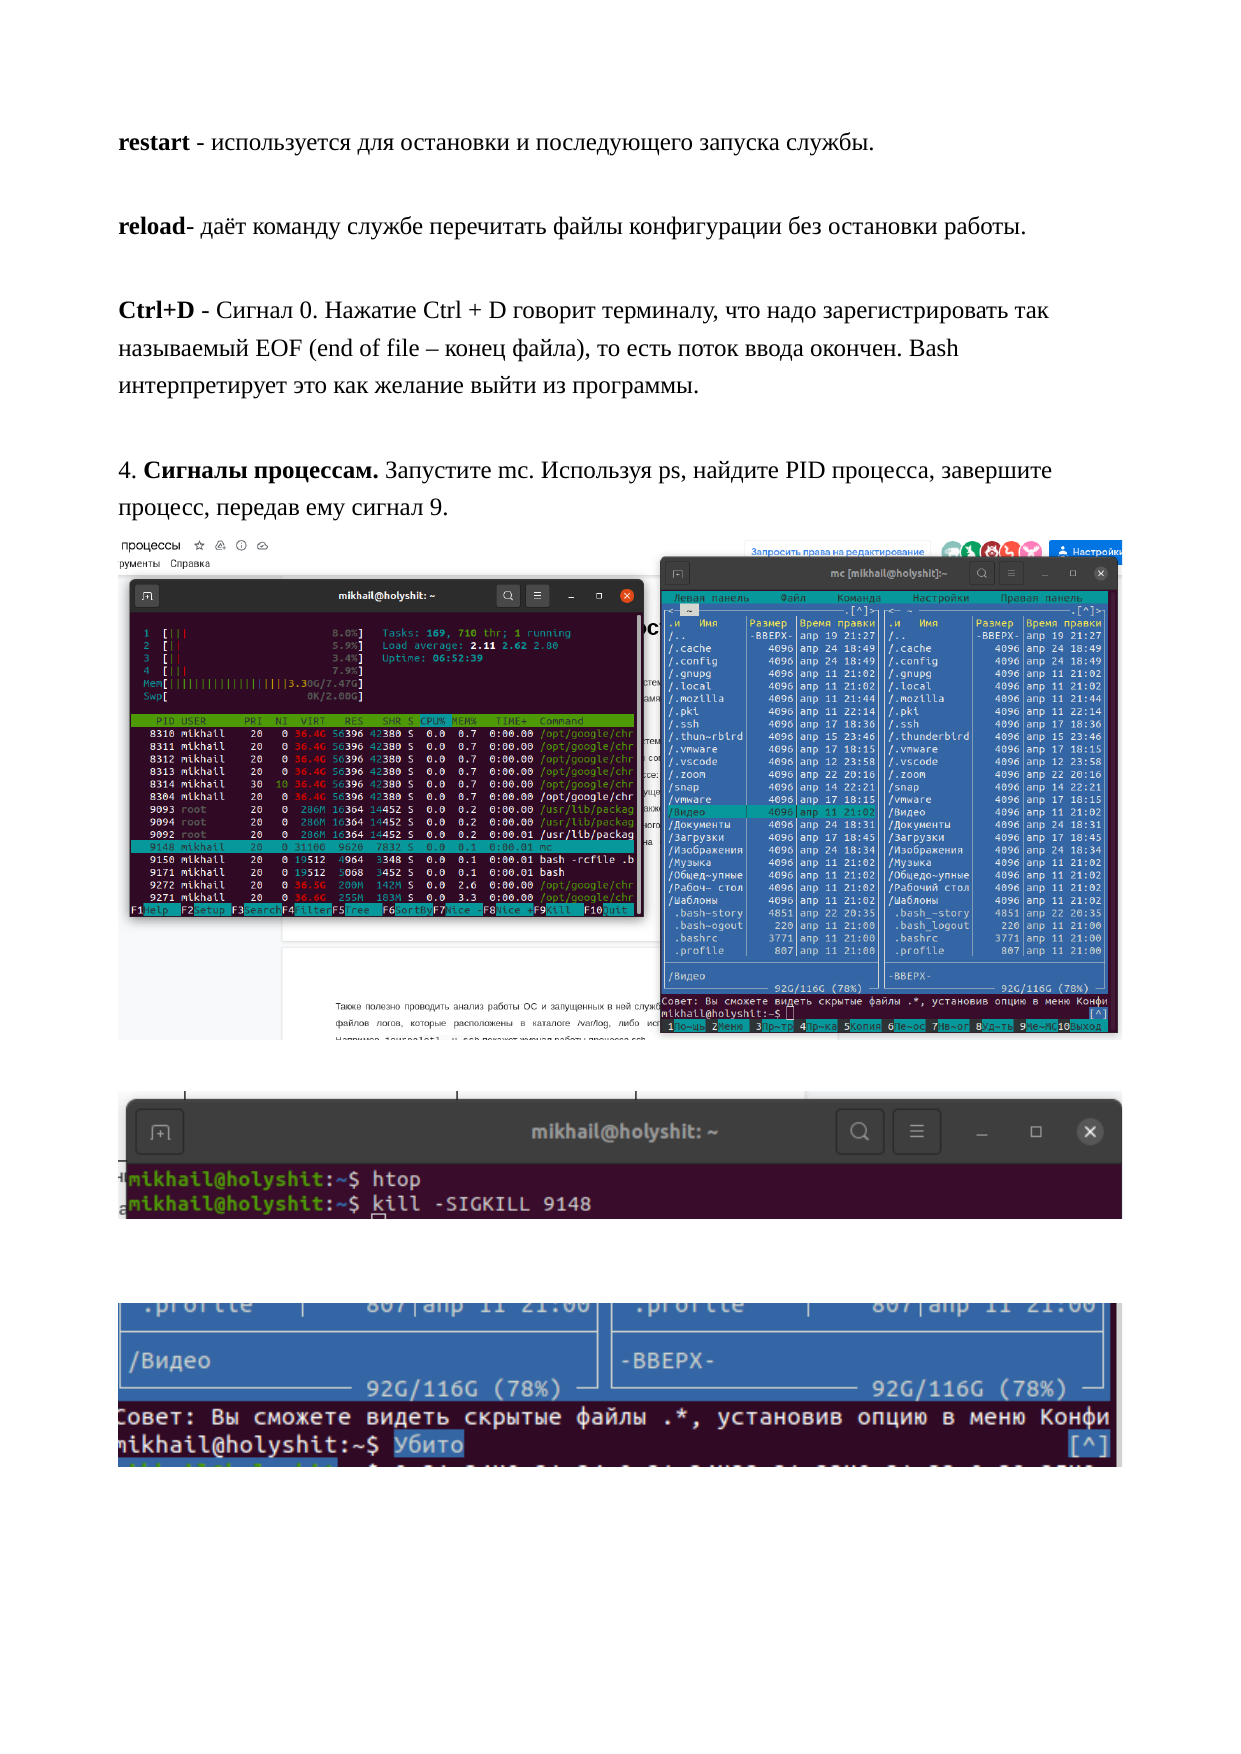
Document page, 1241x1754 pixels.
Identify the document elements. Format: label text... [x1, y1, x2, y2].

text Ctrl+D - Сигнал 0. Нажатие Ctrl + D говорит терминалу, что надо зарегистрировать так называемый EOF (end of file – конец файла), то есть поток ввода окончен. Bash интерпретирует это как желание выйти из программы. [118, 287, 1122, 399]
picture [118, 1303, 1123, 1467]
picture [118, 536, 1123, 1040]
subtitle 4. Сигналы процессам. Запустите mc. Используя ps, найдите PID процесса, завершите процесс, передав ему сигнал 9. [118, 446, 1122, 521]
picture [118, 1091, 1123, 1219]
text reload- даёт команду службе перечитать файлы конфигурации без остановки работы. [118, 202, 1122, 240]
text restart - используется для остановки и последующего запуска службы. [118, 118, 1122, 156]
